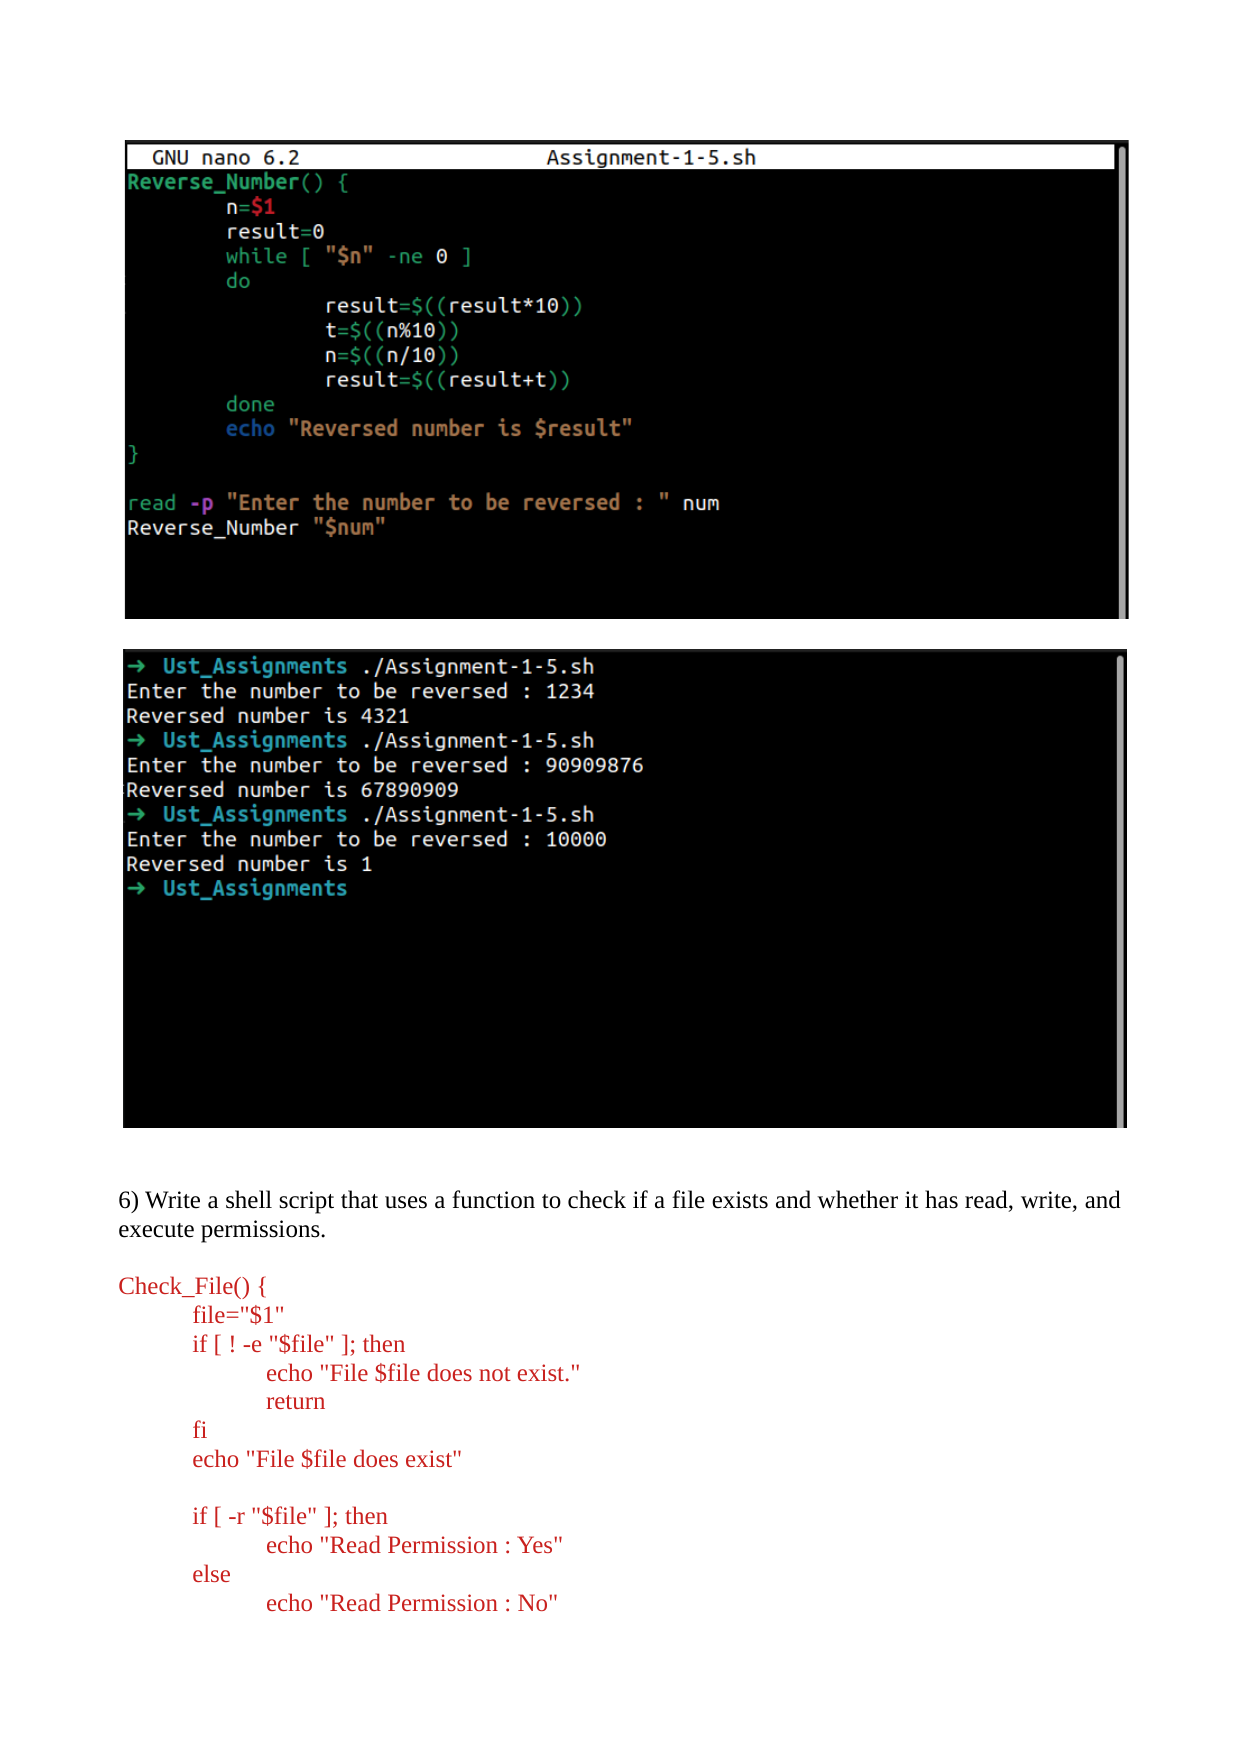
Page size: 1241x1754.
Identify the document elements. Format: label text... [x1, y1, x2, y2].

picture [124, 140, 1129, 619]
text echo "Read Permission : No" [118, 1588, 1122, 1616]
text 6) Write a shell script that uses a function to check if a file exists and whether it has read, write, and execute permissions. [118, 118, 1122, 1243]
text if [ -r "$file" ]; then [118, 1501, 1122, 1530]
text if [ ! -e "$file" ]; then [118, 1329, 1122, 1358]
text fi [118, 1415, 1122, 1444]
text Check_File() { [118, 1271, 1122, 1300]
text echo "File $file does exist" [118, 1444, 1122, 1473]
text echo "Read Permission : Yes" [118, 1530, 1122, 1559]
text echo "File $file does not exist." [118, 1358, 1122, 1386]
text return [118, 1386, 1122, 1415]
text else [118, 1559, 1122, 1588]
picture [123, 649, 1127, 1128]
text file="$1" [118, 1300, 1122, 1329]
